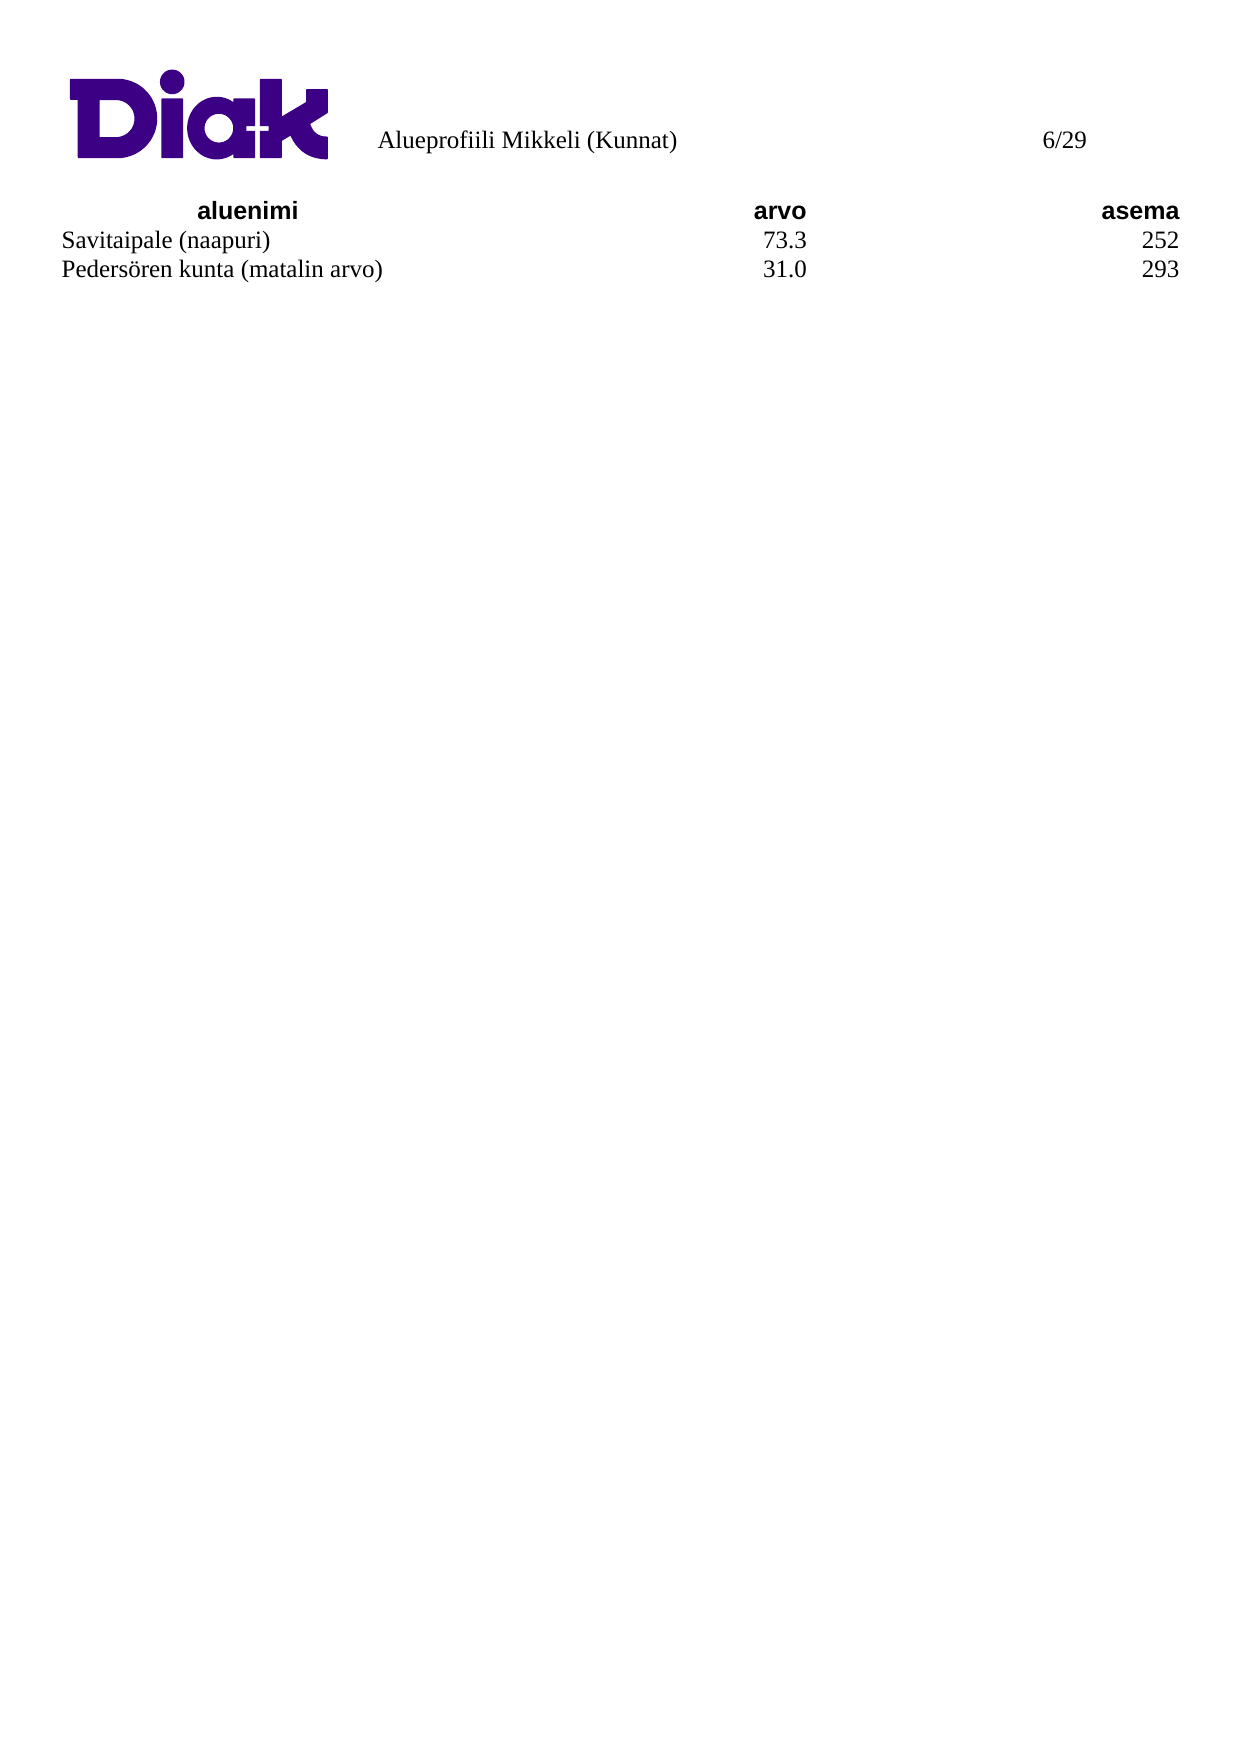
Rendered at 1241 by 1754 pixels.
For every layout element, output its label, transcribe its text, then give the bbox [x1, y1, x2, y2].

table_cell 252 [806, 225, 1179, 254]
table_cell Pedersören kunta (matalin arvo) [61, 254, 434, 282]
table_header arvo [434, 196, 806, 225]
table_cell 31.0 [434, 254, 806, 282]
table_cell 293 [806, 254, 1179, 282]
table_cell Savitaipale (naapuri) [61, 225, 434, 254]
table_header asema [806, 196, 1179, 225]
table_header aluenimi [61, 196, 434, 225]
table_cell 73.3 [434, 225, 806, 254]
